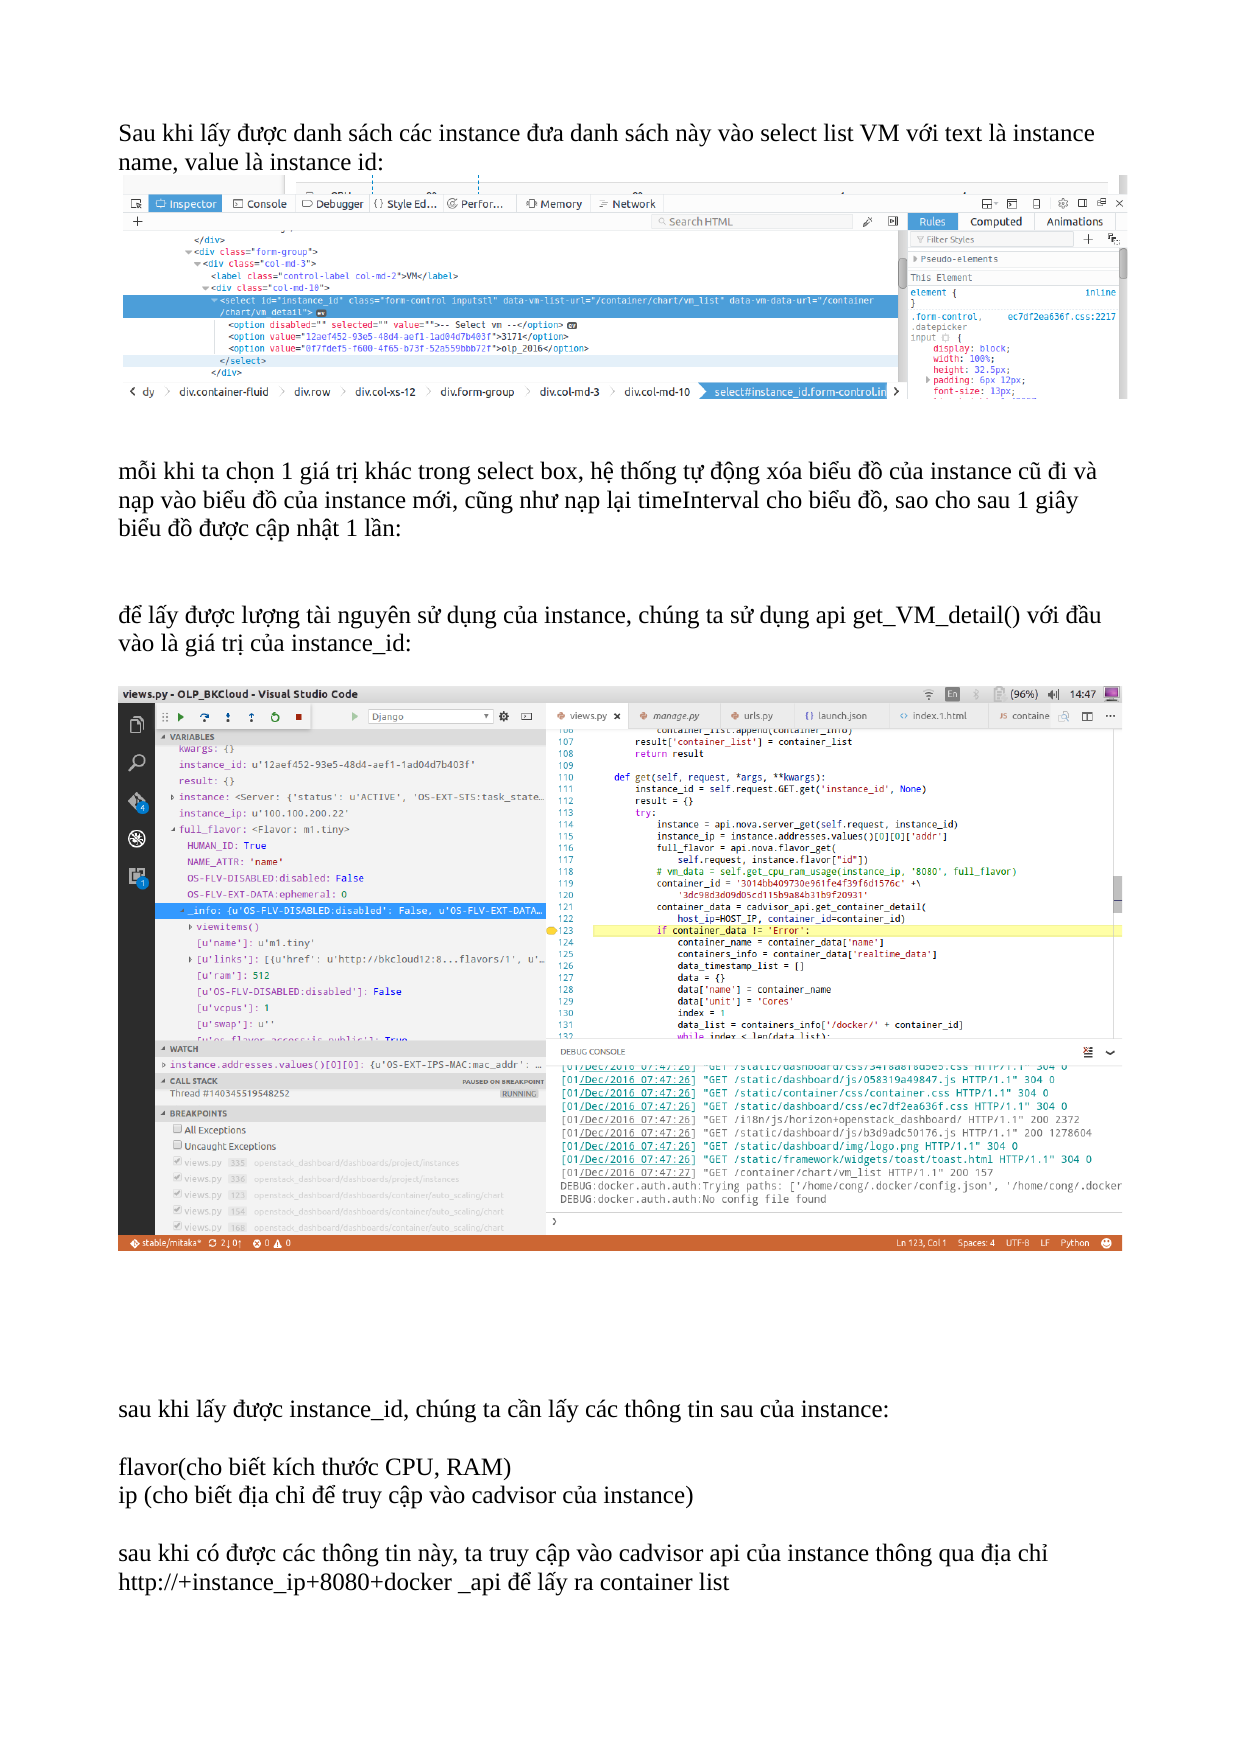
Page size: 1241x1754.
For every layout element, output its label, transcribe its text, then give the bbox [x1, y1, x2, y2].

picture [118, 686, 1123, 1251]
text flavor(cho biết kích thước CPU, RAM) [118, 1452, 1122, 1480]
text http://+instance_ip+8080+docker _api để lấy ra container list [118, 1567, 1122, 1595]
text sau khi lấy được instance_id, chúng ta cần lấy các thông tin sau của instance: [118, 1394, 1122, 1423]
text để lấy được lượng tài nguyên sử dụng của instance, chúng ta sử dụng api get_VM_detail() với đầu vào là giá trị của instance_id: [118, 600, 1122, 657]
text Sau khi lấy được danh sách các instance đưa danh sách này vào select list VM với text là instance name, value là instance id: [118, 118, 1122, 176]
text sau khi có được các thông tin này, ta truy cập vào cadvisor api của instance thông qua địa chỉ [118, 1538, 1122, 1567]
text ip (cho biết địa chỉ để truy cập vào cadvisor của instance) [118, 1480, 1122, 1509]
text mỗi khi ta chọn 1 giá trị khác trong select box, hệ thống tự động xóa biểu đồ của instance cũ đi và nạp vào biểu đồ của instance mới, cũng như nạp lại timeInterval cho biểu đồ, sao cho sau 1 giây biểu đồ được cập nhật 1 lần: [118, 456, 1122, 542]
picture [140, 175, 1128, 399]
